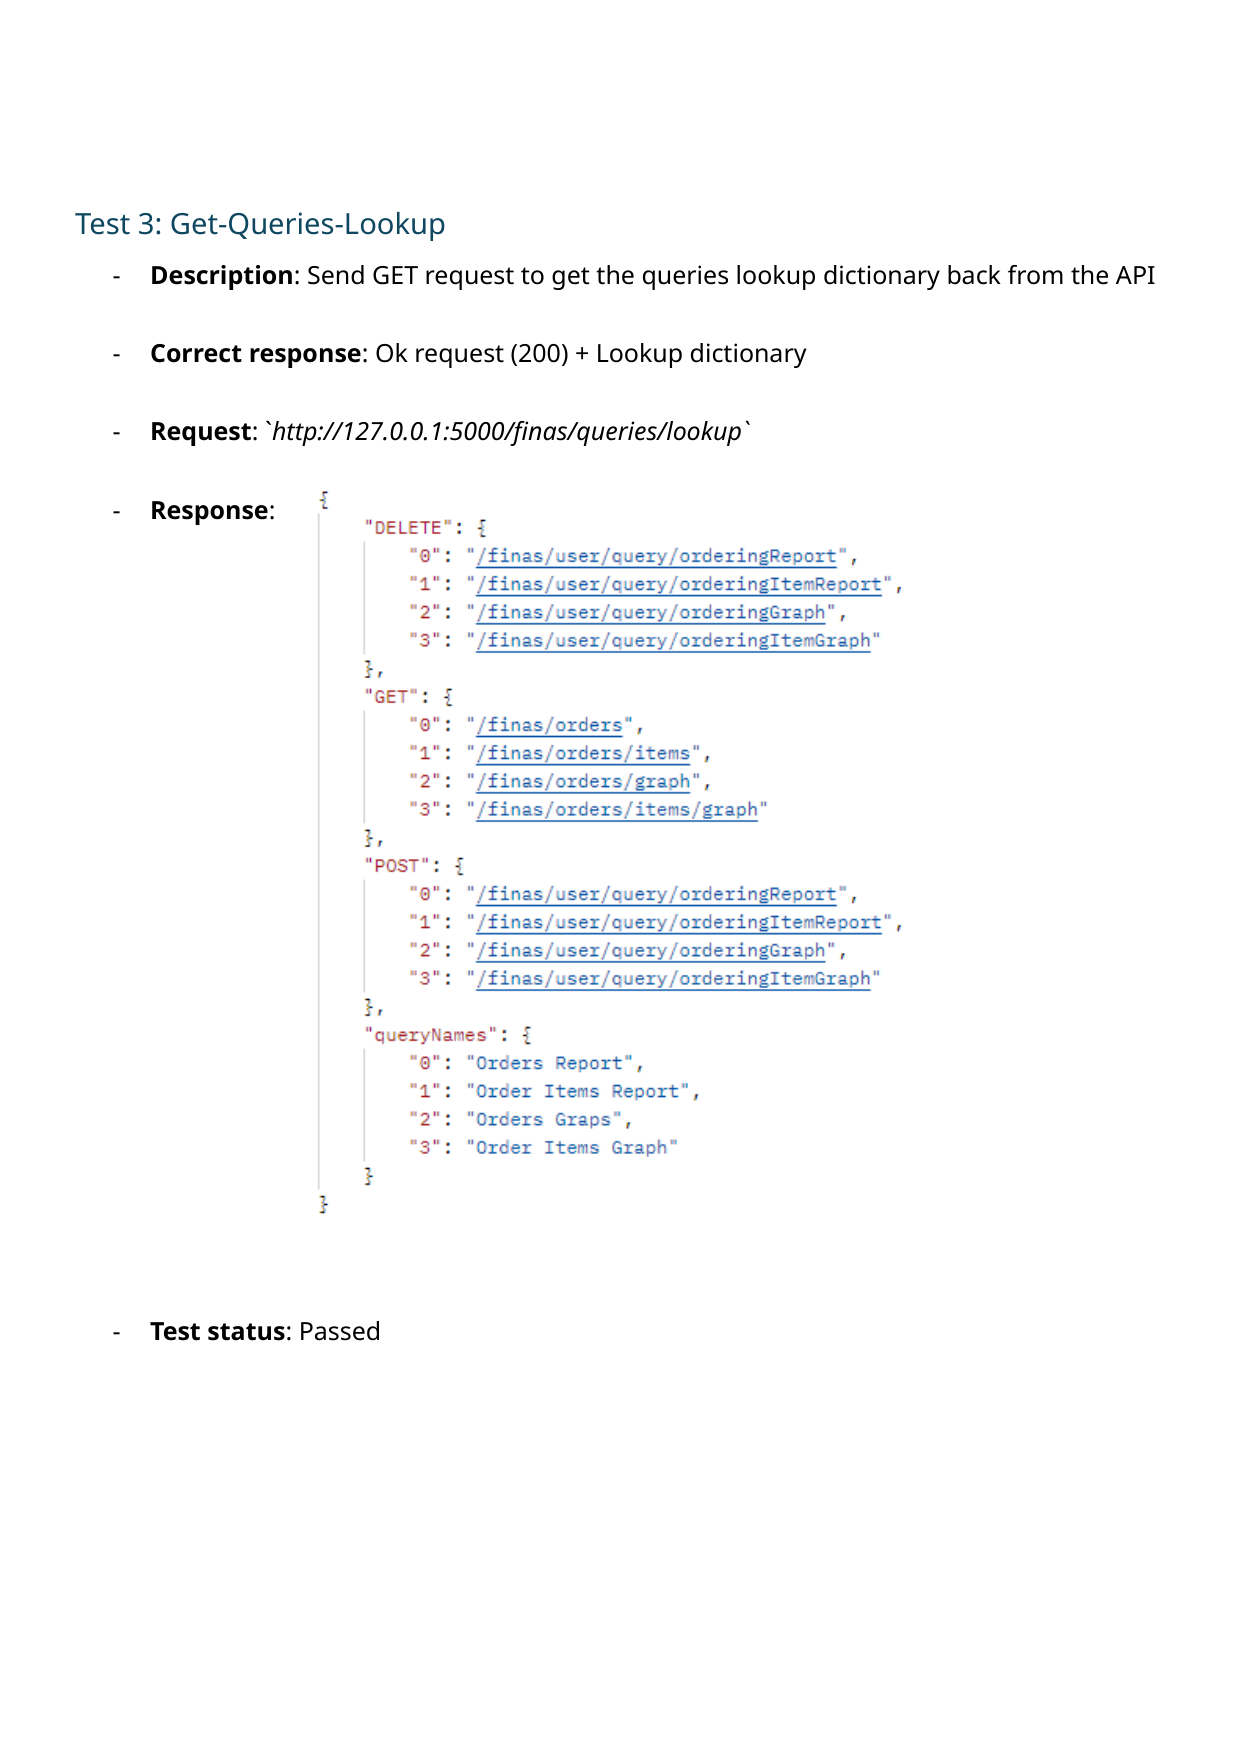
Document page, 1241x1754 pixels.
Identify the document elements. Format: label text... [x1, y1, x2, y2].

list Test status: Passed [112, 1313, 1165, 1347]
subtitle Test 3: Get-Queries-Lookup [75, 203, 1165, 243]
list [933, 492, 1165, 526]
list Correct response: Ok request (200) + Lookup dictionary [112, 336, 1165, 370]
list Description: Send GET request to get the queries lookup dictionary back from the API [112, 257, 1165, 291]
list Response: [112, 492, 314, 526]
list Request: `http://127.0.0.1:5000/finas/queries/lookup` [112, 414, 1165, 448]
